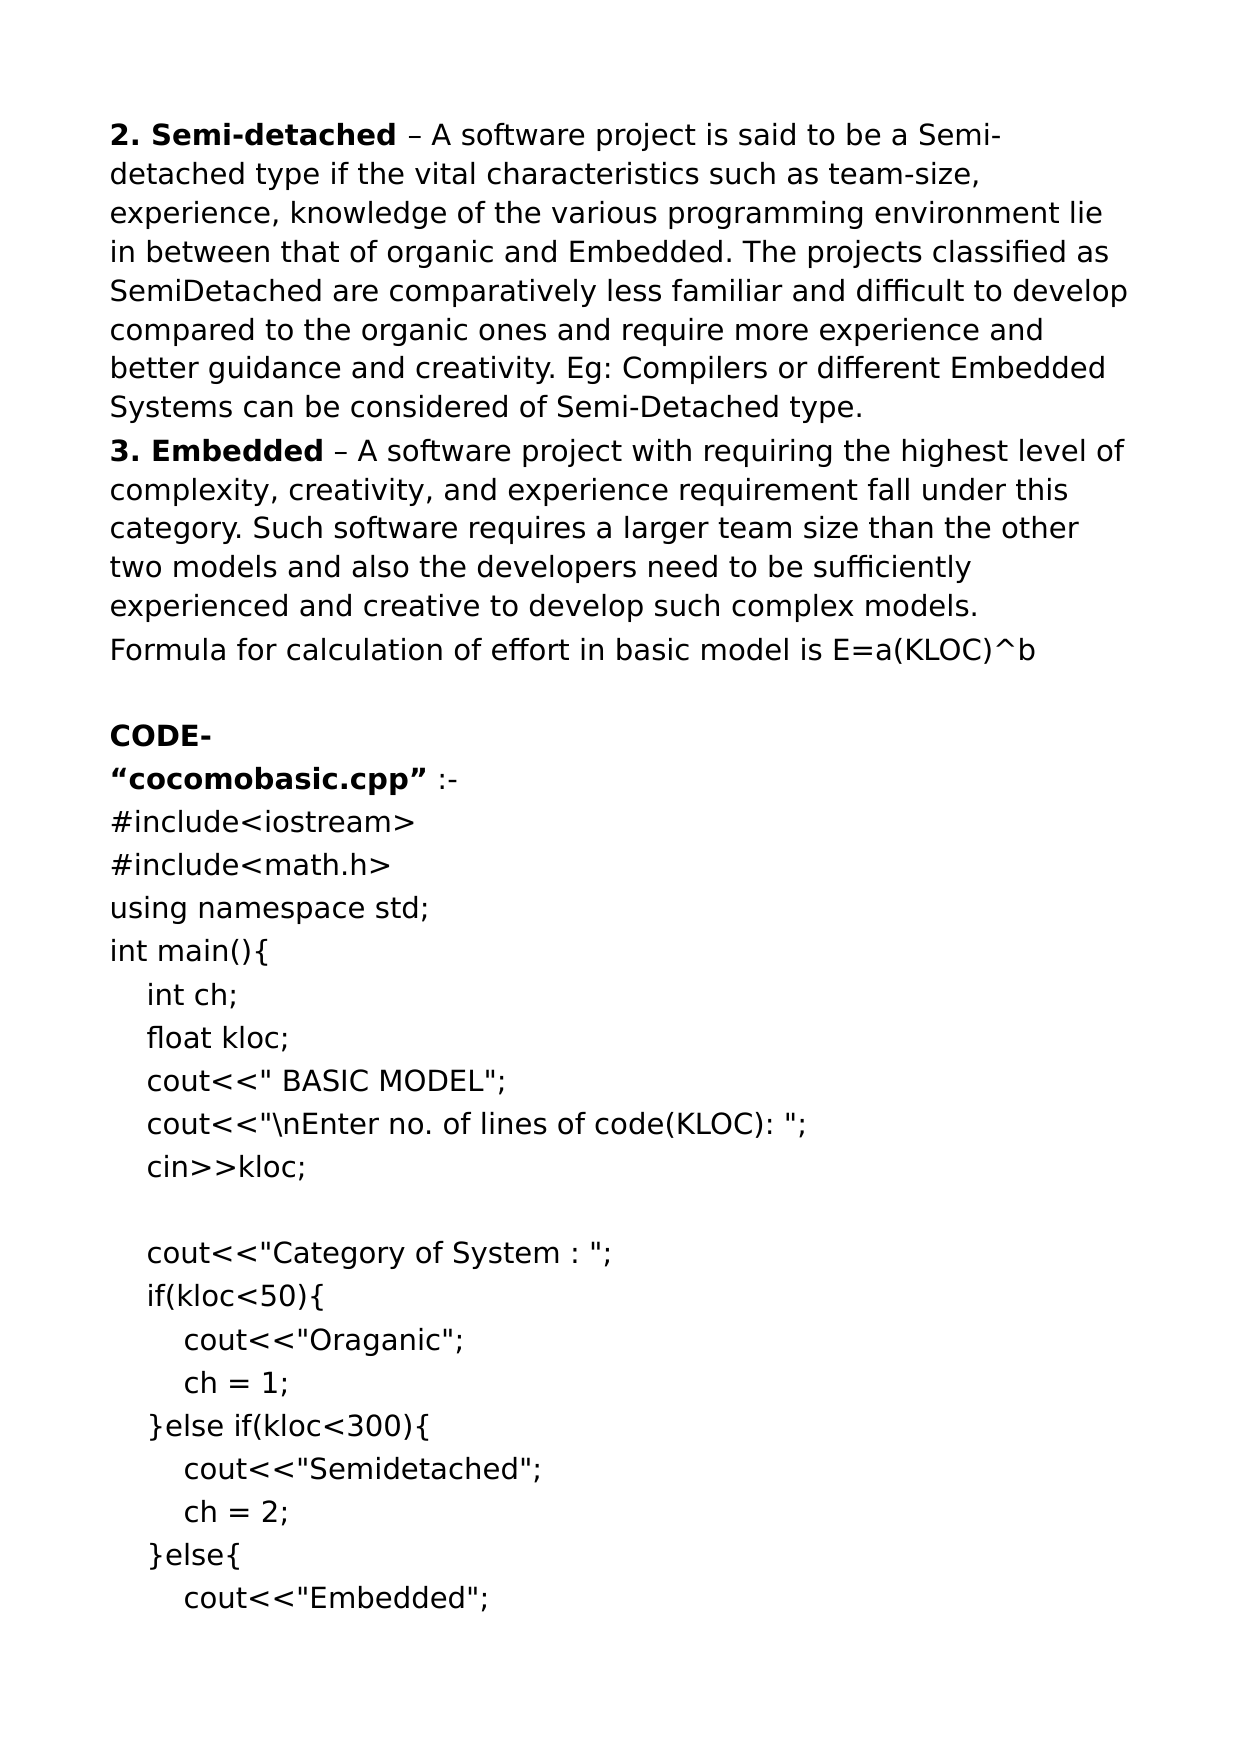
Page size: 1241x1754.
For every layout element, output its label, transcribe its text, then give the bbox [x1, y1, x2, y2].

text }else{ [109, 1538, 1137, 1572]
text 3. Embedded – A software project with requiring the highest level of complexity, creativity, and experience requirement fall under this category. Such software requires a larger team size than the other two models and also the developers need to be sufficiently experienced and creative to develop such complex models. [109, 434, 1137, 624]
text CODE- [109, 719, 1137, 753]
text using namespace std; [109, 892, 1137, 926]
text #include<math.h> [109, 848, 1137, 882]
text if(kloc<50){ [109, 1280, 1137, 1314]
text ch = 1; [109, 1366, 1137, 1400]
text “cocomobasic.cpp” :- [109, 762, 1137, 796]
text Formula for calculation of effort in basic model is E=a(KLOC)^b [109, 633, 1137, 667]
text 2. Semi-detached – A software project is said to be a Semi-detached type if the vital characteristics such as team-size, experience, knowledge of the various programming environment lie in between that of organic and Embedded. The projects classified as SemiDetached are comparatively less familiar and difficult to develop compared to the organic ones and require more experience and better guidance and creativity. Eg: Compilers or different Embedded Systems can be considered of Semi-Detached type. [109, 118, 1137, 425]
text ch = 2; [109, 1495, 1137, 1529]
text cout<<"Semidetached"; [109, 1452, 1137, 1486]
text cout<<"Oraganic"; [109, 1323, 1137, 1357]
text int ch; [109, 978, 1137, 1012]
text cout<<" BASIC MODEL"; [109, 1064, 1137, 1098]
text cout<<"Category of System : "; [109, 1237, 1137, 1271]
text cout<<"Embedded"; [109, 1582, 1137, 1616]
text int main(){ [109, 935, 1137, 969]
text cin>>kloc; [109, 1150, 1137, 1184]
text float kloc; [109, 1021, 1137, 1055]
text }else if(kloc<300){ [109, 1409, 1137, 1443]
text cout<<"\nEnter no. of lines of code(KLOC): "; [109, 1107, 1137, 1141]
text #include<iostream> [109, 805, 1137, 839]
